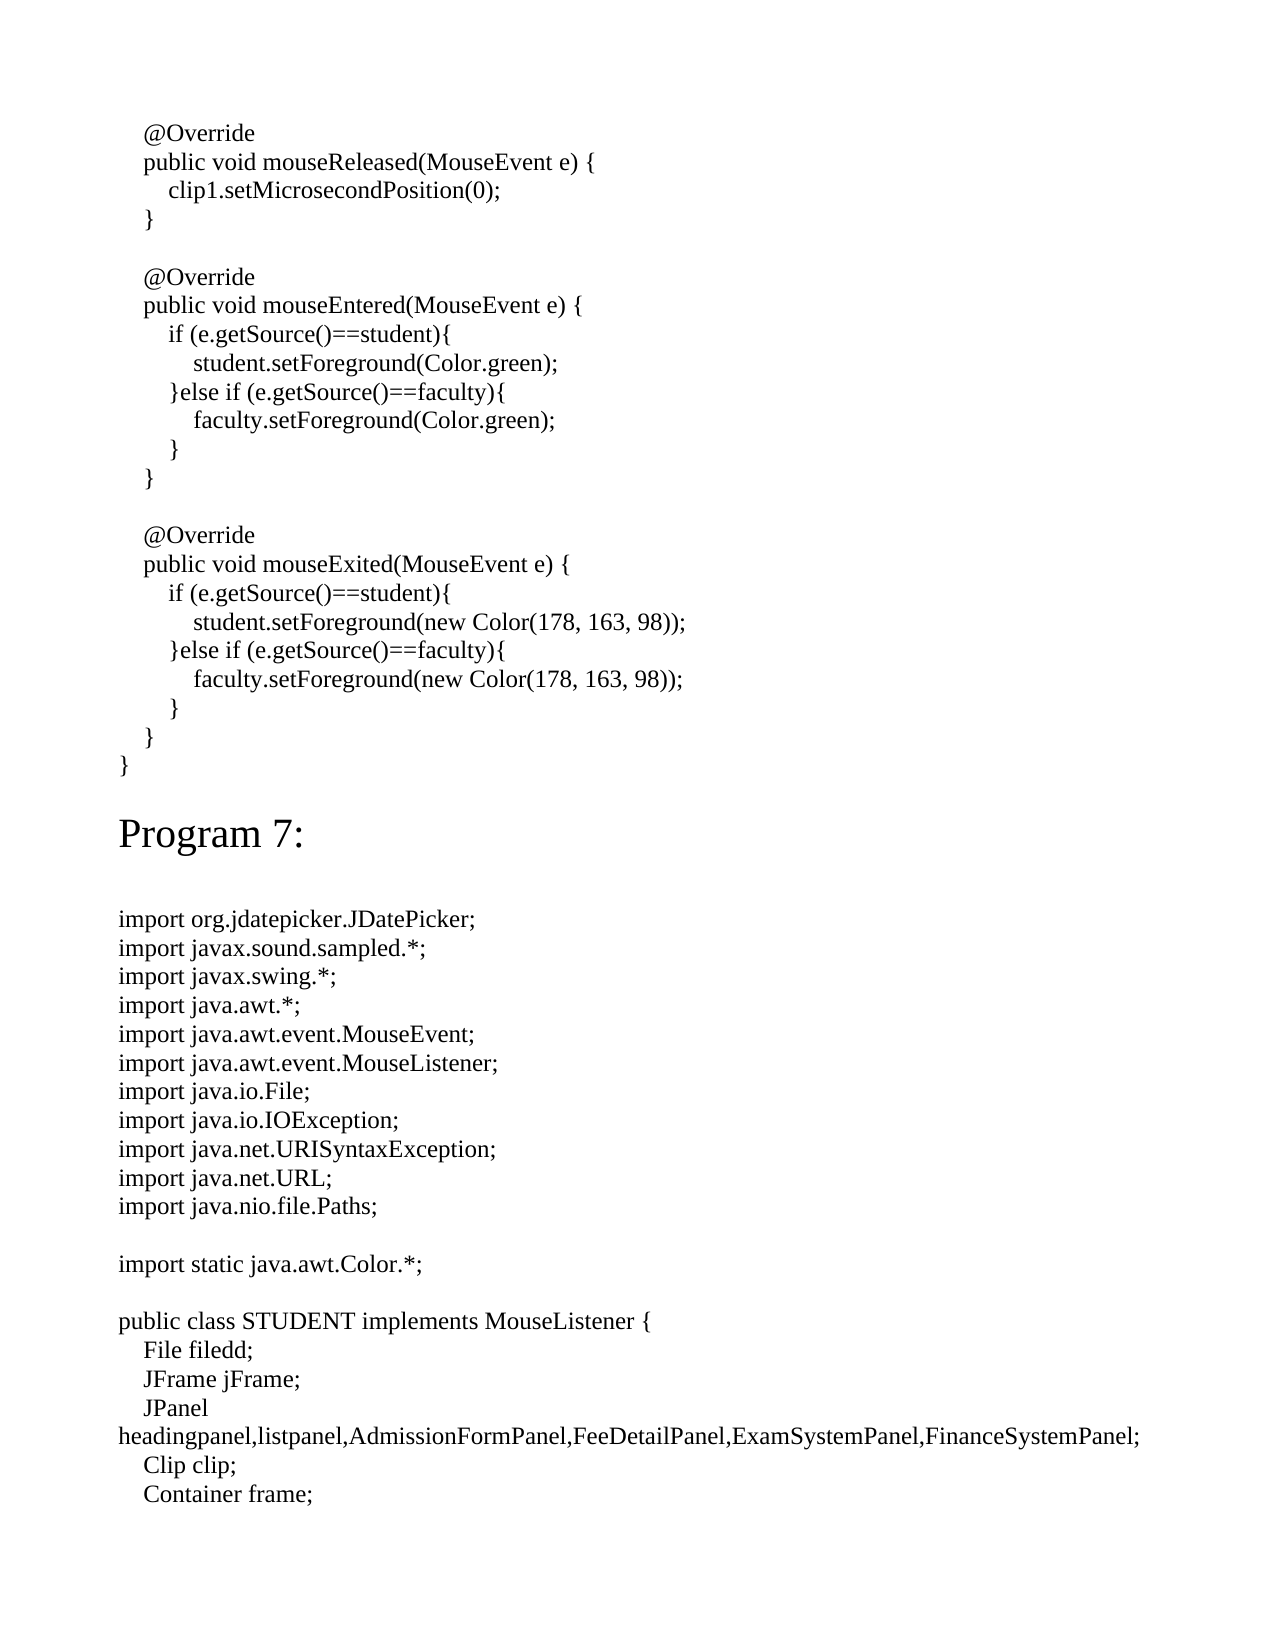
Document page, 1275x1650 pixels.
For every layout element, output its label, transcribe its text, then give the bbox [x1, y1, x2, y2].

text if (e.getSource()==student){ [118, 319, 1157, 348]
text } [118, 434, 1157, 463]
text import java.awt.*; [118, 990, 1157, 1019]
text } [118, 463, 1157, 492]
text import java.net.URISyntaxException; [118, 1134, 1157, 1163]
text import static java.awt.Color.*; [118, 1249, 1157, 1278]
text Program 7: [118, 808, 1157, 856]
text } [118, 204, 1157, 233]
text public class STUDENT implements MouseListener { [118, 1306, 1157, 1335]
text import javax.sound.sampled.*; [118, 933, 1157, 961]
text } [118, 751, 1157, 779]
text JFrame jFrame; [118, 1364, 1157, 1393]
text student.setForeground(Color.green); [118, 348, 1157, 377]
text Clip clip; [118, 1450, 1157, 1479]
text Container frame; [118, 1479, 1157, 1508]
text } [118, 693, 1157, 722]
text public void mouseExited(MouseEvent e) { [118, 549, 1157, 578]
text @Override [118, 521, 1157, 549]
text @Override [118, 118, 1157, 147]
text } [118, 722, 1157, 751]
text import java.net.URL; [118, 1163, 1157, 1191]
text clip1.setMicrosecondPosition(0); [118, 176, 1157, 204]
text public void mouseEntered(MouseEvent e) { [118, 291, 1157, 319]
text import java.io.IOException; [118, 1105, 1157, 1134]
text }else if (e.getSource()==faculty){ [118, 636, 1157, 664]
text File filedd; [118, 1335, 1157, 1364]
text @Override [118, 262, 1157, 291]
text public void mouseReleased(MouseEvent e) { [118, 147, 1157, 176]
text import java.io.File; [118, 1076, 1157, 1105]
text import java.awt.event.MouseListener; [118, 1048, 1157, 1076]
text }else if (e.getSource()==faculty){ [118, 377, 1157, 406]
text if (e.getSource()==student){ [118, 578, 1157, 607]
text JPanel headingpanel,listpanel,AdmissionFormPanel,FeeDetailPanel,ExamSystemPanel,FinanceSystemPanel; [118, 1393, 1157, 1450]
text student.setForeground(new Color(178, 163, 98)); [118, 607, 1157, 636]
text faculty.setForeground(Color.green); [118, 406, 1157, 434]
text import javax.swing.*; [118, 961, 1157, 990]
text import java.awt.event.MouseEvent; [118, 1019, 1157, 1048]
text import java.nio.file.Paths; [118, 1191, 1157, 1220]
text faculty.setForeground(new Color(178, 163, 98)); [118, 664, 1157, 693]
text import org.jdatepicker.JDatePicker; [118, 904, 1157, 933]
